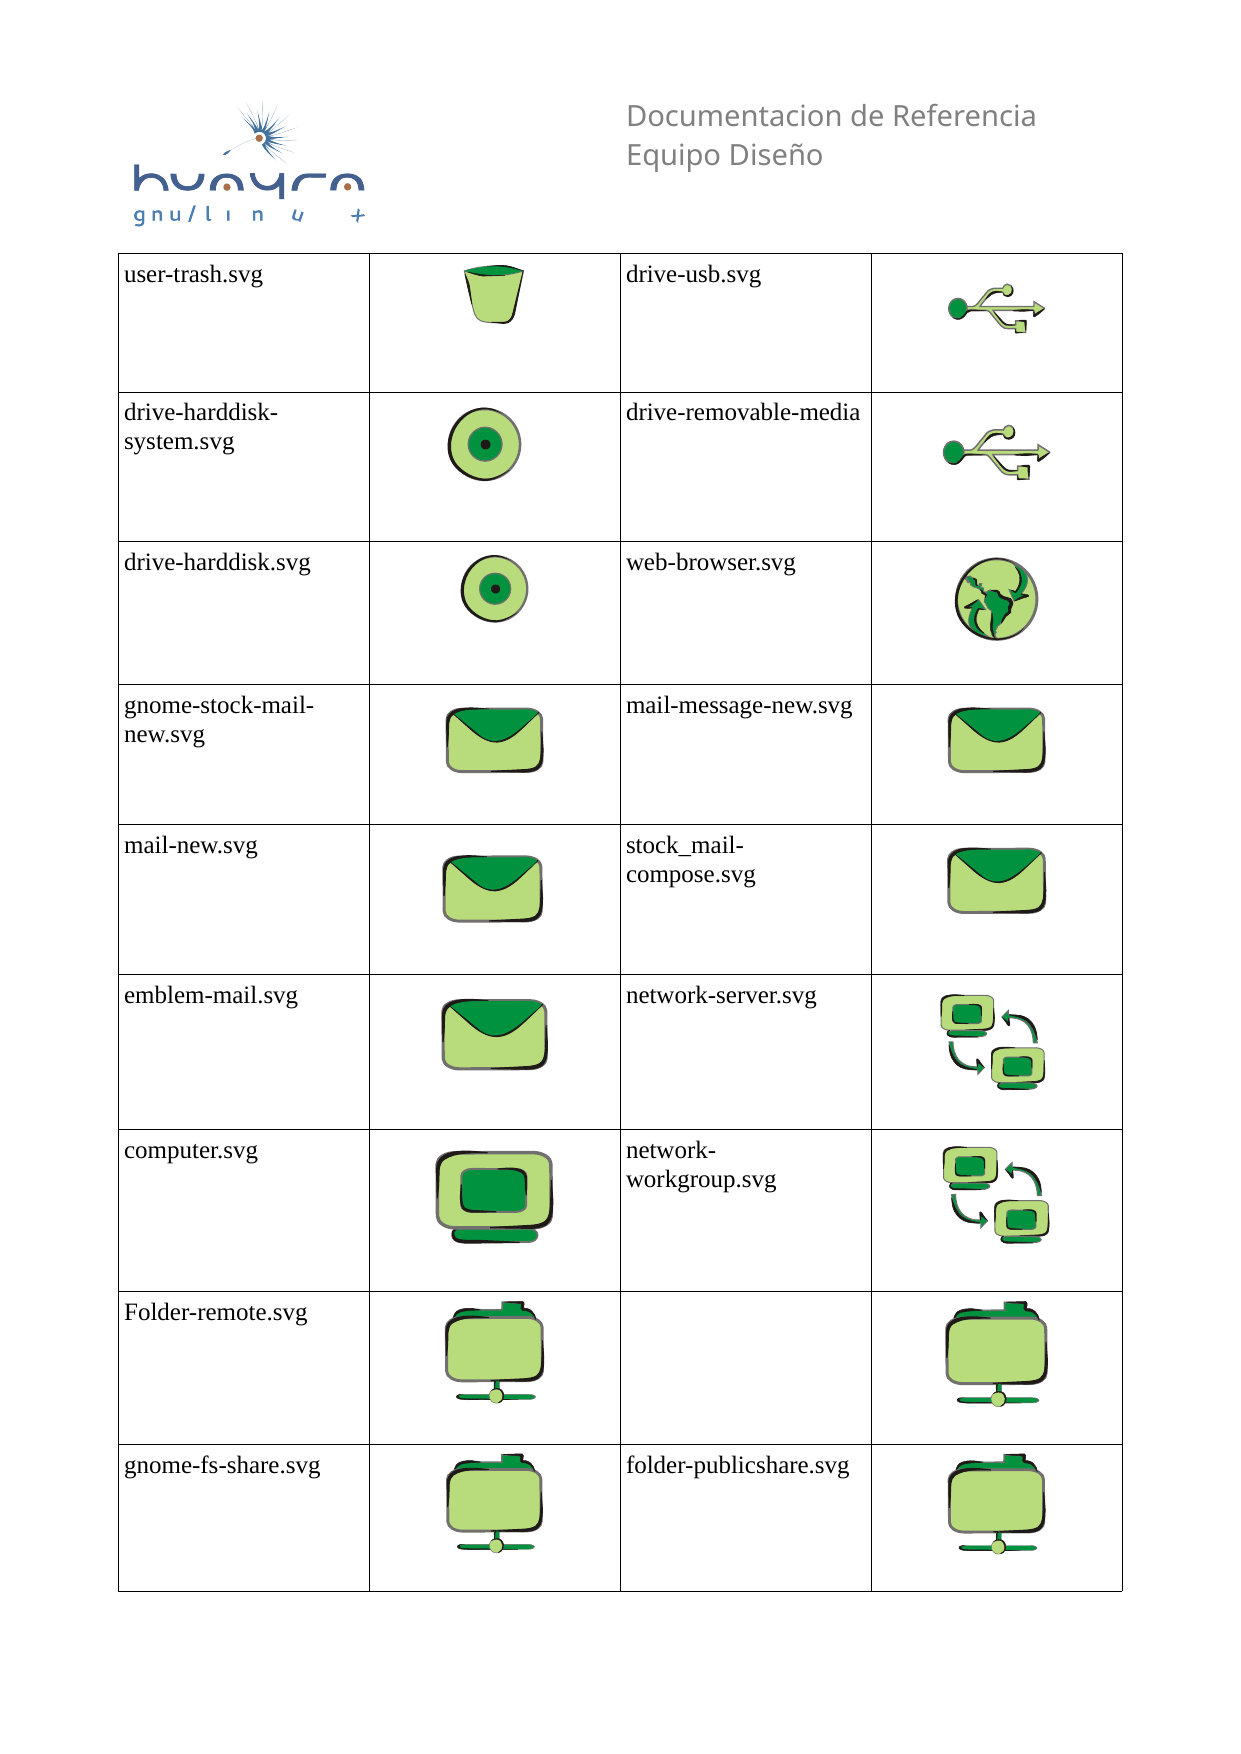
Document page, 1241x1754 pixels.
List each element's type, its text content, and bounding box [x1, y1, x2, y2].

table_cell stock_mail-compose.svg [621, 825, 871, 974]
table_cell [370, 1130, 620, 1291]
picture [123, 94, 373, 233]
table_cell drive-harddisk-system.svg [119, 393, 369, 541]
table_cell [872, 542, 1122, 684]
table_cell mail-message-new.svg [621, 685, 871, 824]
table_cell [370, 825, 620, 974]
table_cell [370, 254, 620, 392]
table_cell drive-harddisk.svg [119, 542, 369, 684]
table_cell [872, 825, 1122, 974]
table_cell [370, 975, 620, 1129]
table_cell emblem-mail.svg [119, 975, 369, 1129]
table_cell [872, 975, 1122, 1129]
table_cell [621, 1292, 871, 1444]
table_cell drive-usb.svg [621, 254, 871, 392]
table_cell [370, 1292, 620, 1444]
table_cell [872, 393, 1122, 541]
table_cell gnome-stock-mail-new.svg [119, 685, 369, 824]
table_cell [872, 1292, 1122, 1444]
table_cell [370, 685, 620, 824]
table_cell Folder-remote.svg [119, 1292, 369, 1444]
table_cell user-trash.svg [119, 254, 369, 392]
table_cell [370, 393, 620, 541]
table_cell web-browser.svg [621, 542, 871, 684]
table_cell [370, 1445, 620, 1591]
table_cell [872, 254, 1122, 392]
table_cell [872, 1445, 1122, 1591]
table_cell [872, 685, 1122, 824]
table_cell network-workgroup.svg [621, 1130, 871, 1291]
table_cell mail-new.svg [119, 825, 369, 974]
table_cell drive-removable-media [621, 393, 871, 541]
table_cell computer.svg [119, 1130, 369, 1291]
table_cell gnome-fs-share.svg [119, 1445, 369, 1591]
table_cell [872, 1130, 1122, 1291]
table_cell network-server.svg [621, 975, 871, 1129]
table_cell folder-publicshare.svg [621, 1445, 871, 1591]
table_cell [370, 542, 620, 684]
